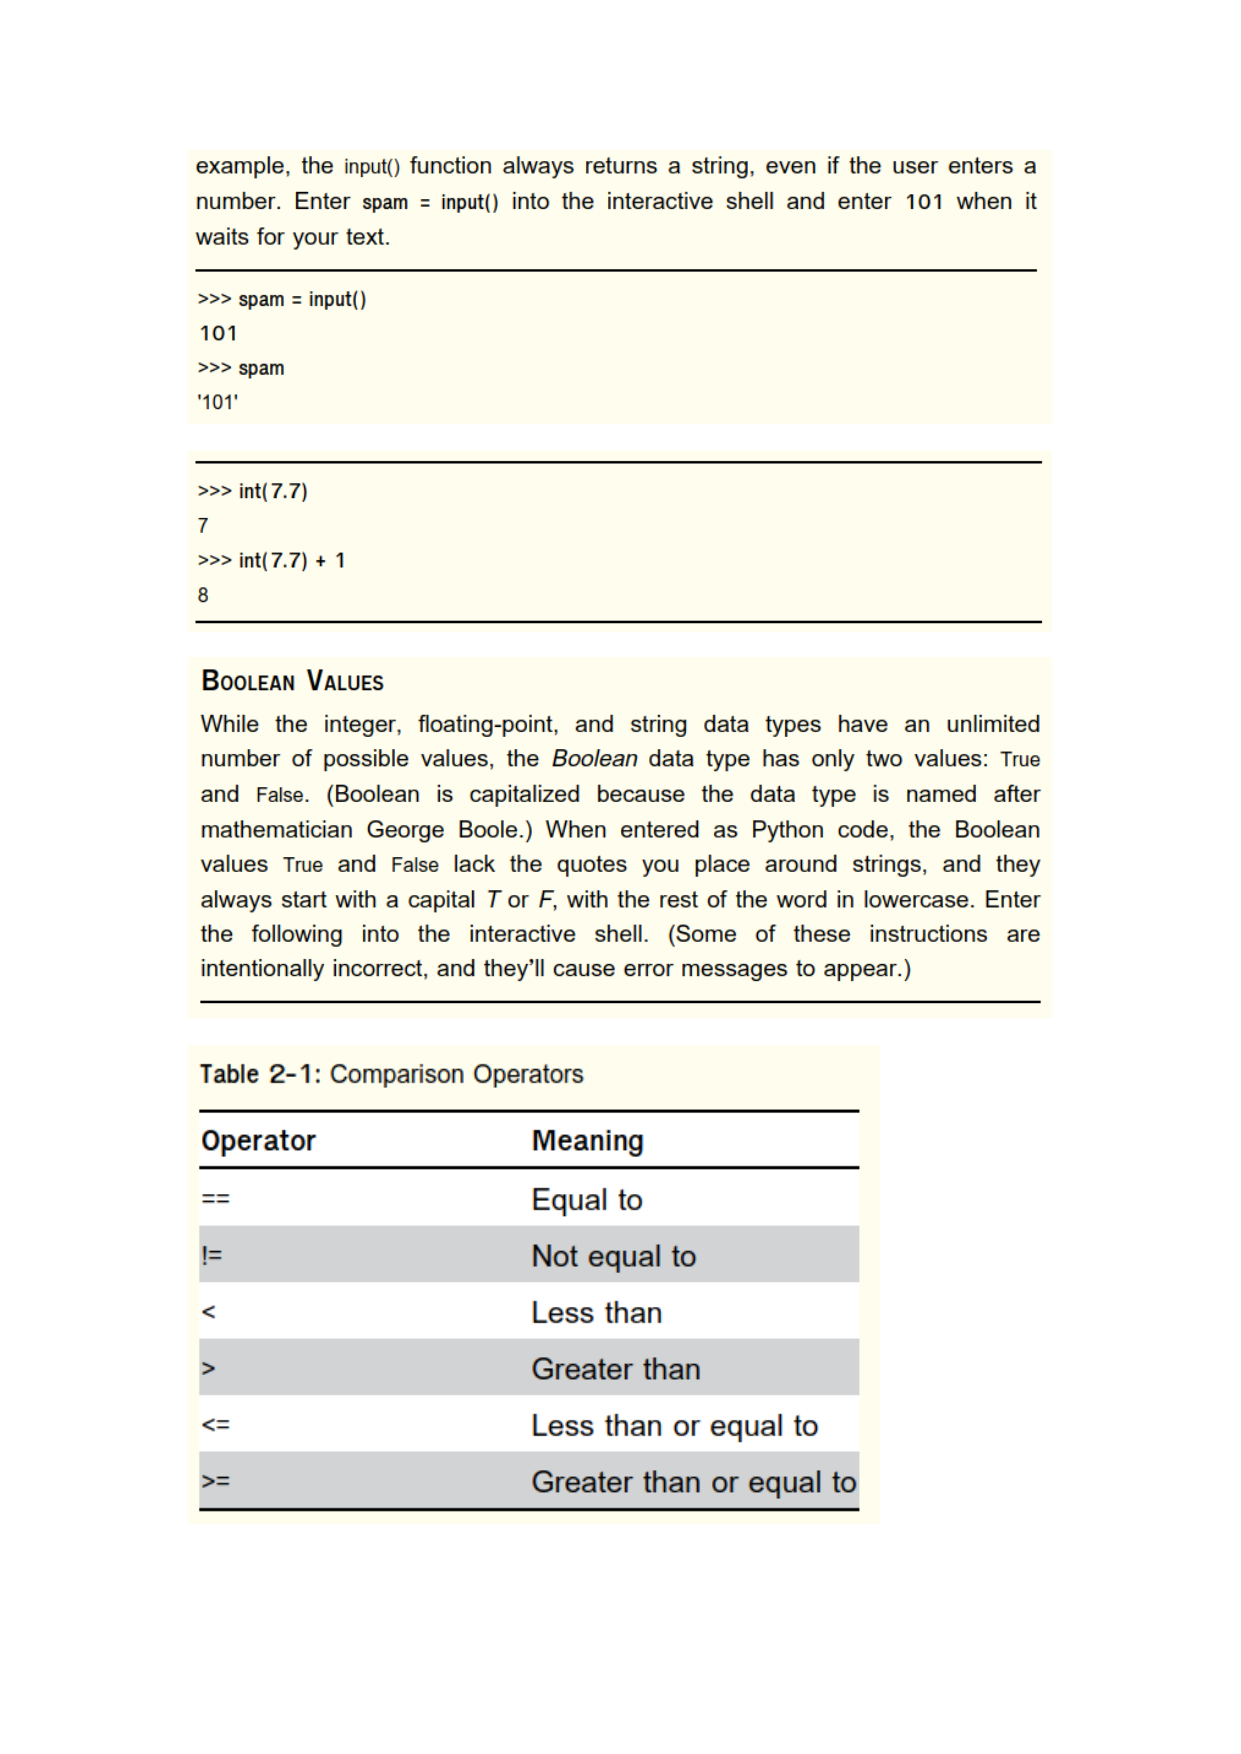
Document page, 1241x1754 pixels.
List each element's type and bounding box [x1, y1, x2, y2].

picture [187, 1045, 880, 1524]
picture [187, 657, 1053, 1018]
picture [187, 150, 1053, 424]
picture [187, 450, 1052, 632]
